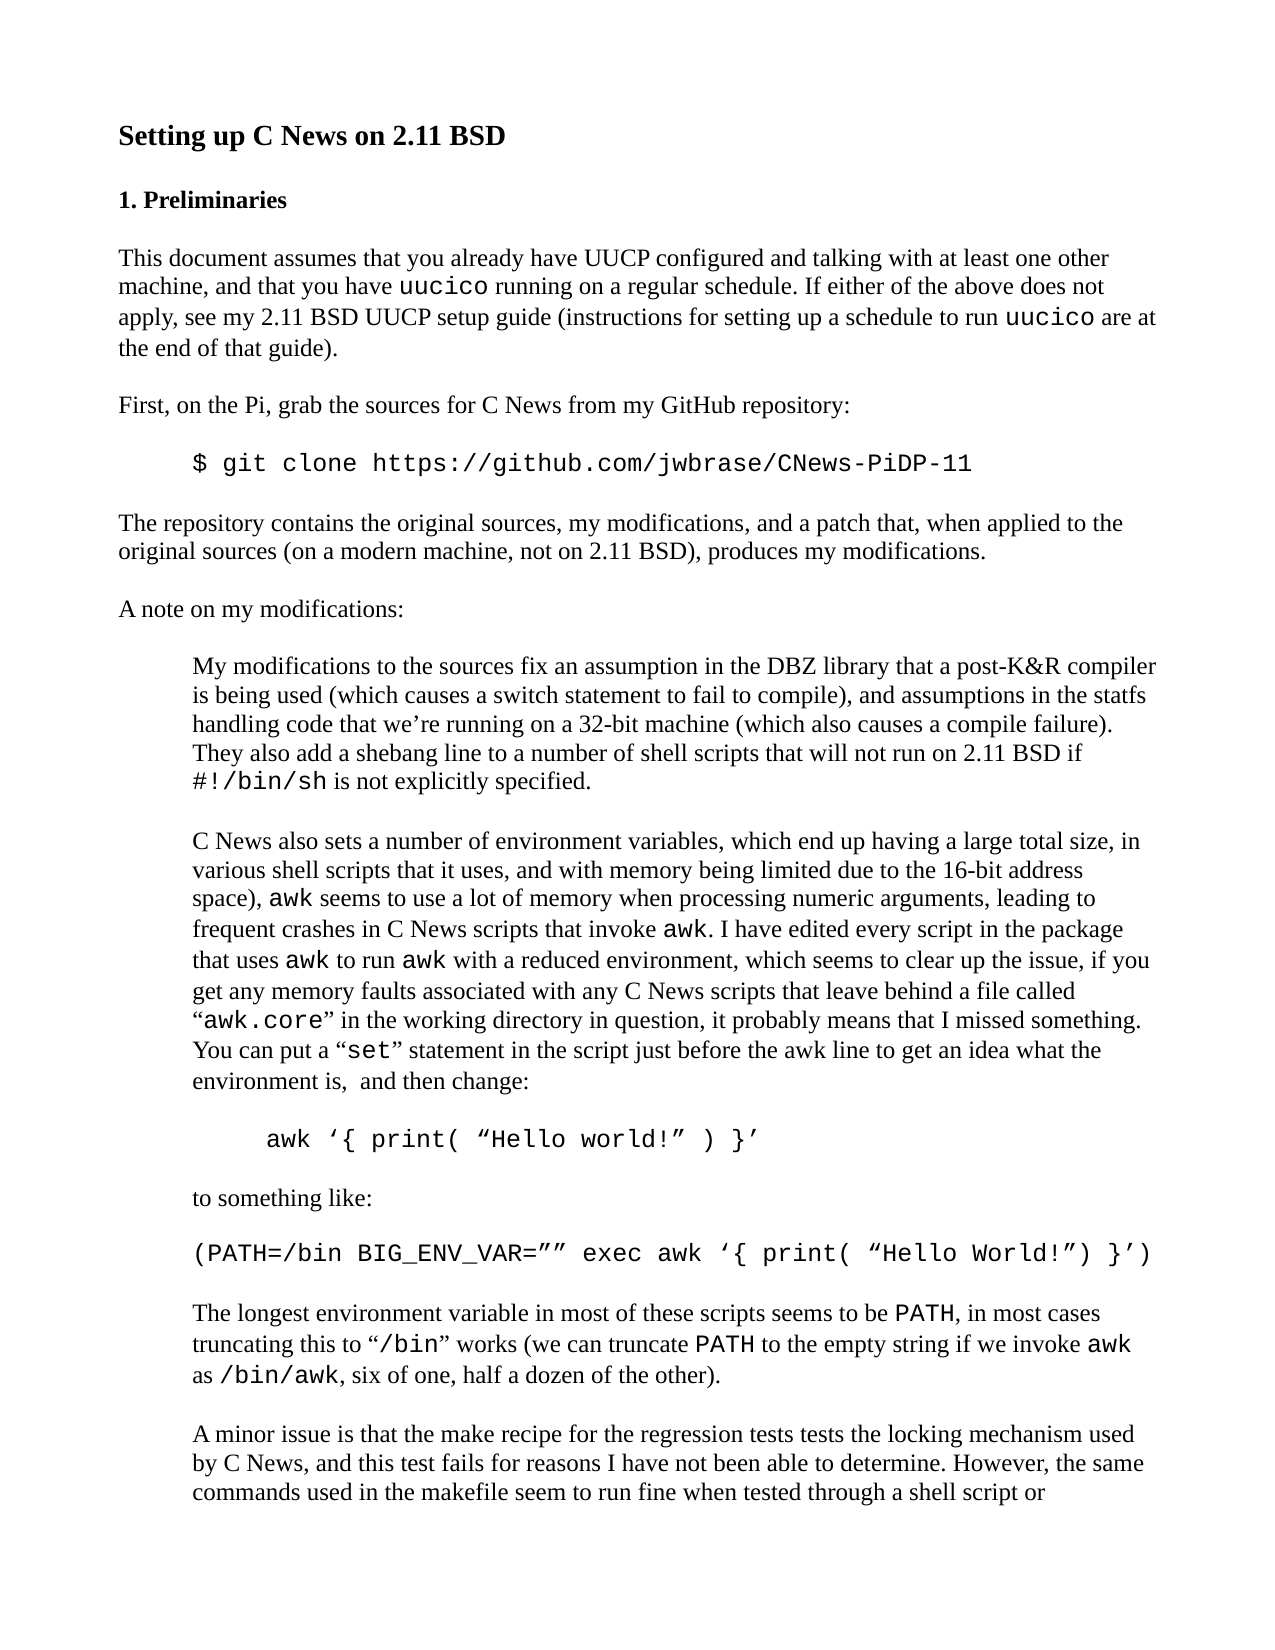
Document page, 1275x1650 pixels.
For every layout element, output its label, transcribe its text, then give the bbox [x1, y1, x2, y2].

text A minor issue is that the make recipe for the regression tests tests the locking mechanism used by C News, and this test fails for reasons I have not been able to determine. However, the same commands used in the makefile seem to run fine when tested through a shell script or [192, 1419, 1157, 1506]
text 1. Preliminaries [118, 185, 1157, 214]
text First, on the Pi, grab the sources for C News from my GitHub repository: [118, 391, 1157, 419]
text Setting up C News on 2.11 BSD [118, 118, 1157, 152]
text This document assumes that you already have UUCP configured and talking with at least one other machine, and that you have uucico running on a regular schedule. If either of the above does not apply, see my 2.11 BSD UUCP setup guide (instructions for setting up a schedule to run uucico are at the end of that guide). [118, 243, 1157, 362]
text (PATH=/bin BIG_ENV_VAR=”” exec awk ‘{ print( “Hello World!”) }’) [192, 1241, 1157, 1269]
text The longest environment variable in most of these scripts seems to be PATH, in most cases truncating this to “/bin” works (we can truncate PATH to the empty string if we invoke awk as /bin/awk, six of one, half a dozen of the other). [192, 1298, 1157, 1391]
text awk ‘{ print( “Hello world!” ) }’ [192, 1124, 1157, 1155]
text My modifications to the sources fix an assumption in the DBZ library that a post-K&R compiler is being used (which causes a switch statement to fail to compile), and assumptions in the statfs handling code that we’re running on a 32-bit machine (which also causes a compile failure). They also add a shebang line to a number of shell scripts that will not run on 2.11 BSD if #!/bin/sh is not explicitly specified. [192, 651, 1157, 797]
text $ git clone https://github.com/jwbrase/CNews-PiDP-11 [118, 448, 1157, 479]
text A note on my modifications: [118, 594, 1157, 623]
text The repository contains the original sources, my modifications, and a patch that, when applied to the original sources (on a modern machine, not on 2.11 BSD), produces my modifications. [118, 508, 1157, 565]
text C News also sets a number of environment variables, which end up having a large total size, in various shell scripts that it uses, and with memory being limited due to the 16-bit address space), awk seems to use a lot of memory when processing numeric arguments, leading to frequent crashes in C News scripts that invoke awk. I have edited every script in the package that uses awk to run awk with a reduced environment, which seems to clear up the issue, if you get any memory faults associated with any C News scripts that leave behind a file called “awk.core” in the working directory in question, it probably means that I missed something. You can put a “set” statement in the script just before the awk line to get an idea what the environment is, and then change: [192, 826, 1157, 1095]
text to something like: [192, 1183, 1157, 1212]
